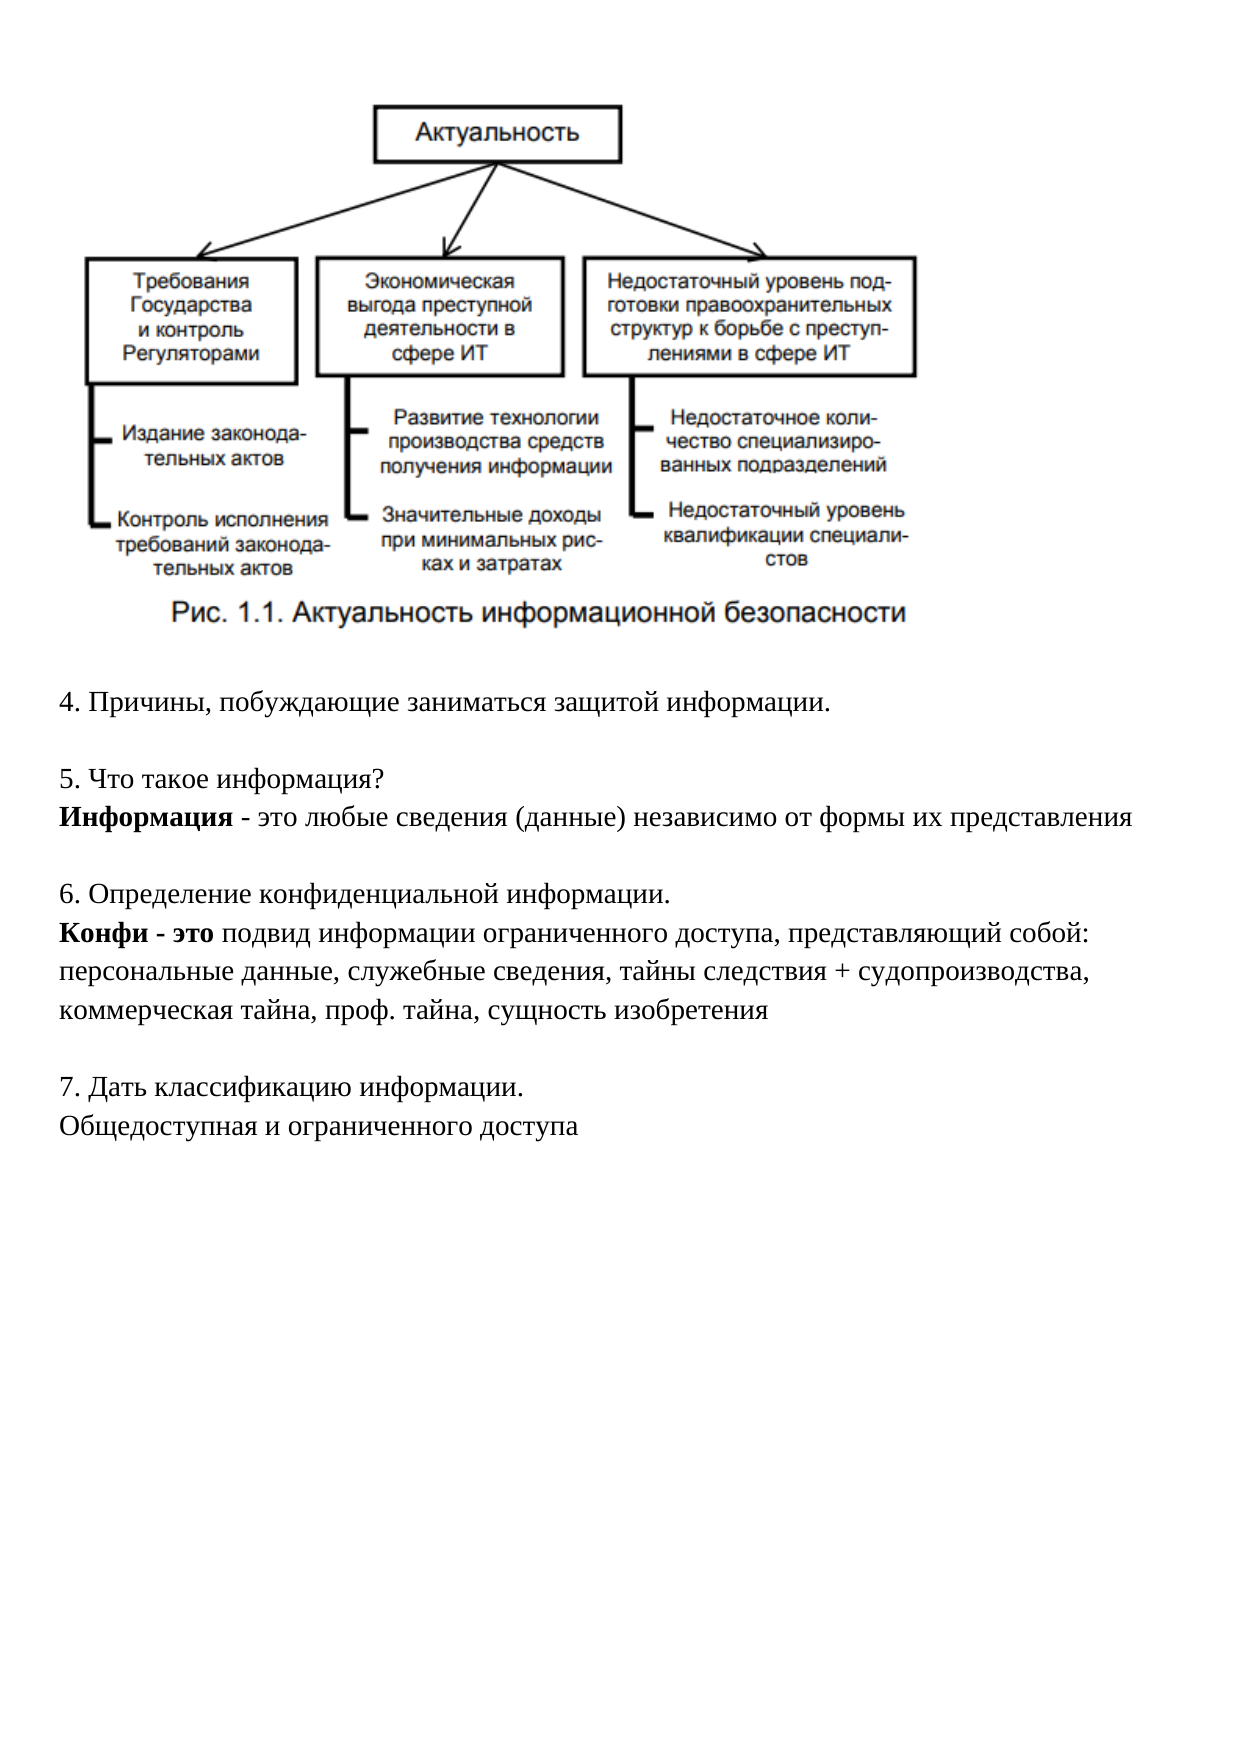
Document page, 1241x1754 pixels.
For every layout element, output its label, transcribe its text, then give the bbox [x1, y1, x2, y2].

text Информация - это любые сведения (данные) независимо от формы их представления [59, 799, 1181, 833]
text Общедоступная и ограниченного доступа [59, 1108, 1181, 1141]
text Конфи - это подвид информации ограниченного доступа, представляющий собой: персональные данные, служебные сведения, тайны следствия + судопроизводства, коммерческая тайна, проф. тайна, сущность изобретения [59, 915, 1181, 1026]
picture [58, 58, 1009, 641]
text 6. Определение конфиденциальной информации. [59, 876, 1181, 910]
text 5. Что такое информация? [59, 761, 1181, 794]
text 7. Дать классификацию информации. [59, 1069, 1181, 1103]
text 4. Причины, побуждающие заниматься защитой информации. [59, 684, 1181, 717]
